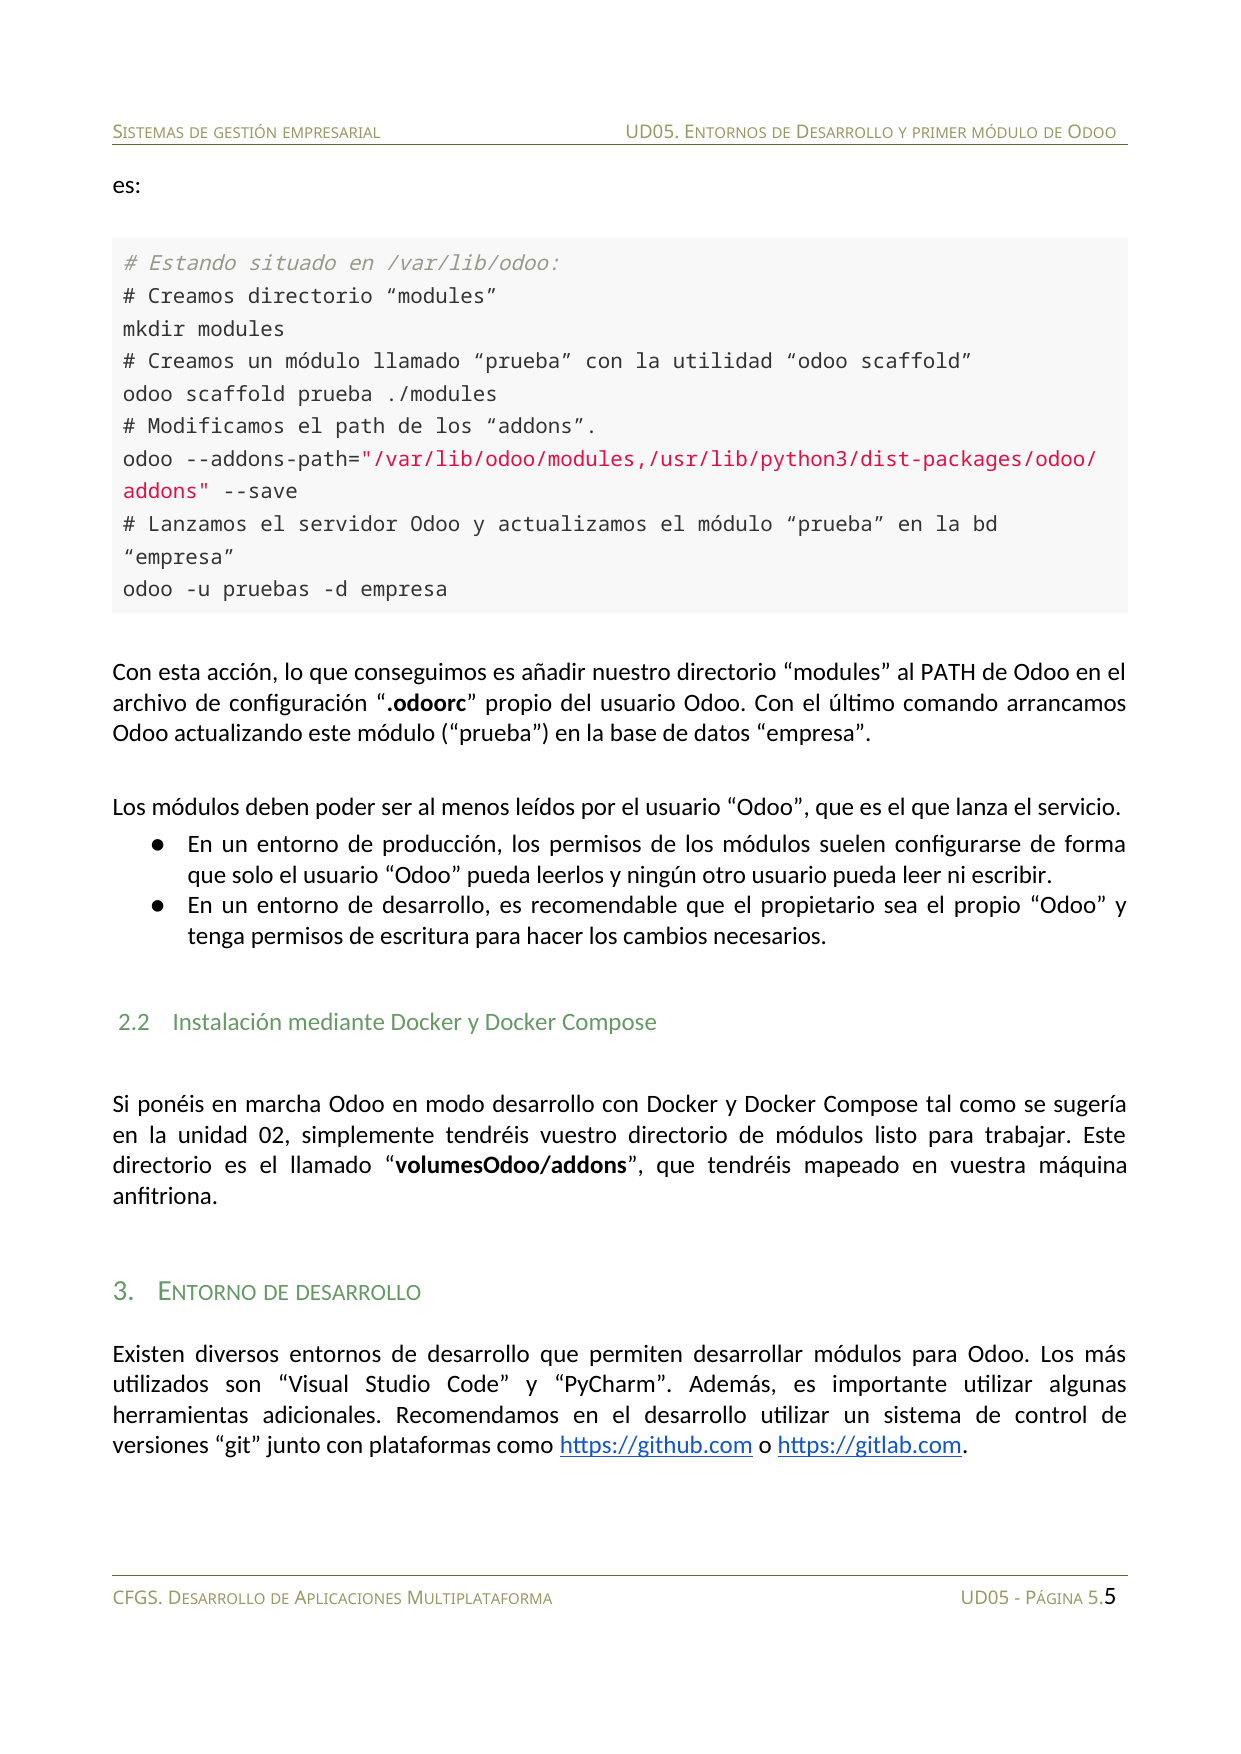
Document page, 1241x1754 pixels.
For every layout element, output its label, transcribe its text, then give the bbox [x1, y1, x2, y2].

subtitle Instalación mediante Docker y Docker Compose [112, 1006, 1128, 1037]
text es: [112, 169, 1128, 199]
text Con esta acción, lo que conseguimos es añadir nuestro directorio “modules” al PATH de Odoo en el archivo de configuración “.odoorc” propio del usuario Odoo. Con el último comando arrancamos Odoo actualizando este módulo (“prueba”) en la base de datos “empresa”. [112, 656, 1128, 748]
text Existen diversos entornos de desarrollo que permiten desarrollar módulos para Odoo. Los más utilizados son “Visual Studio Code” y “PyCharm”. Además, es importante utilizar algunas herramientas adicionales. Recomendamos en el desarrollo utilizar un sistema de control de versiones “git” junto con plataformas como https://github.com o https://gitlab.com. [112, 1338, 1128, 1460]
text Los módulos deben poder ser al menos leídos por el usuario “Odoo”, que es el que lanza el servicio. [112, 791, 1128, 822]
subtitle Entorno de desarrollo [112, 1272, 1128, 1308]
table_header # Estando situado en /var/lib/odoo: # Creamos directorio “modules” mkdir modules # Creamos un módulo llamado “prueba” con la utilidad “odoo scaffold” odoo scaffold prueba ./modules # Modificamos el path de los “addons”. odoo --addons-path="/var/lib/odoo/modules,/usr/lib/python3/dist-packages/odoo/addons" --save # Lanzamos el servidor Odoo y actualizamos el módulo “prueba” en la bd “empresa” odoo -u pruebas -d empresa [112, 238, 1128, 613]
list En un entorno de desarrollo, es recomendable que el propietario sea el propio “Odoo” y tenga permisos de escritura para hacer los cambios necesarios. [150, 889, 1128, 950]
list En un entorno de producción, los permisos de los módulos suelen configurarse de forma que solo el usuario “Odoo” pueda leerlos y ningún otro usuario pueda leer ni escribir. [150, 828, 1128, 889]
text Si ponéis en marcha Odoo en modo desarrollo con Docker y Docker Compose tal como se sugería en la unidad 02, simplemente tendréis vuestro directorio de módulos listo para trabajar. Este directorio es el llamado “volumesOdoo/addons”, que tendréis mapeado en vuestra máquina anfitriona. [112, 1088, 1128, 1211]
